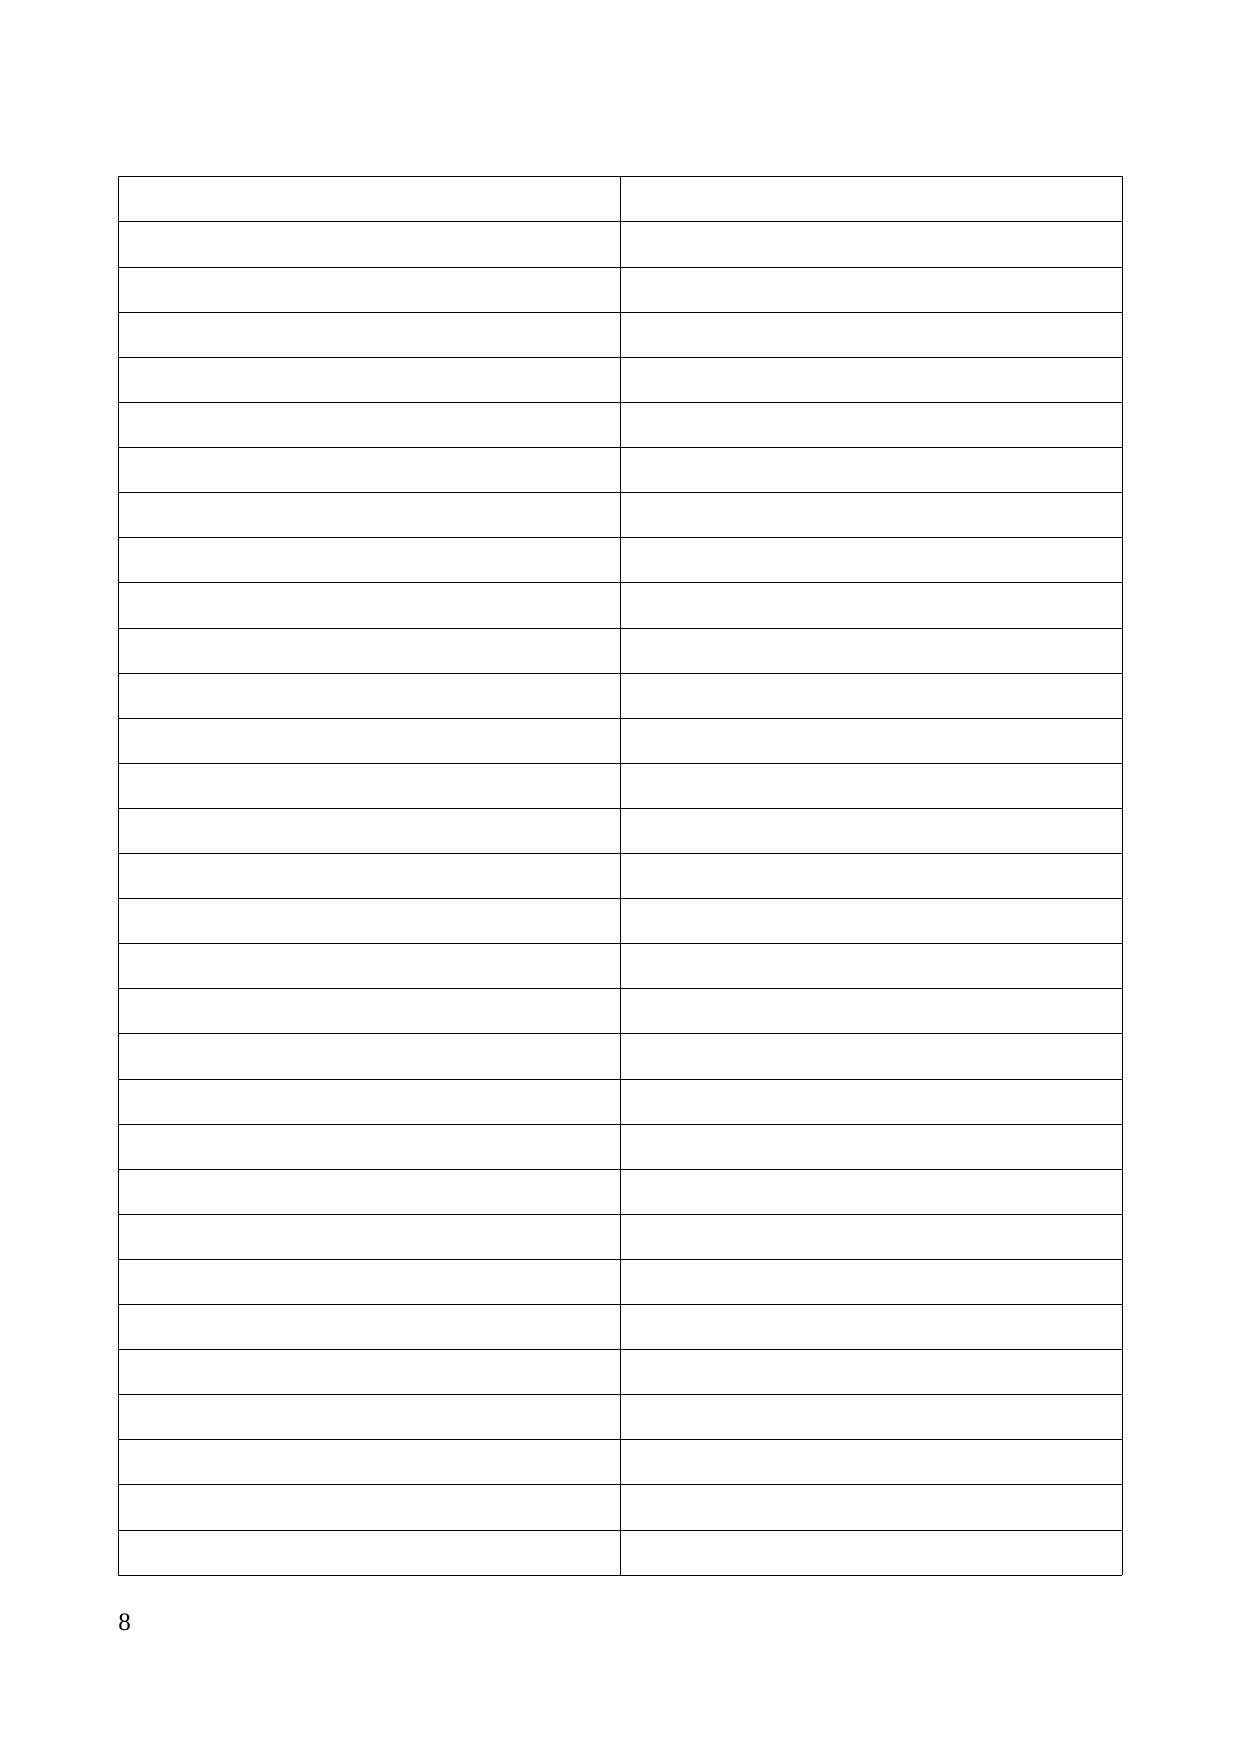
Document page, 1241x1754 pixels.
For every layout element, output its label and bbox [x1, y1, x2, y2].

table_cell [119, 1485, 620, 1529]
table_cell [119, 1034, 620, 1078]
table_cell [119, 1170, 620, 1214]
table_cell [621, 313, 1122, 357]
table_cell [621, 493, 1122, 537]
table_cell [119, 1125, 620, 1169]
table_cell [621, 1440, 1122, 1484]
table_cell [621, 222, 1122, 267]
table_cell [119, 944, 620, 988]
table_cell [119, 899, 620, 943]
table_cell [119, 1350, 620, 1394]
table_cell [119, 764, 620, 808]
table_cell [621, 809, 1122, 853]
table_cell [119, 629, 620, 672]
table_cell [119, 1215, 620, 1259]
table_cell [621, 1531, 1122, 1574]
table_cell [119, 177, 620, 221]
table_cell [621, 538, 1122, 582]
table_cell [119, 1305, 620, 1349]
table_cell [621, 1395, 1122, 1439]
table_cell [119, 448, 620, 492]
table_cell [119, 719, 620, 763]
table_cell [119, 268, 620, 312]
table_cell [621, 1305, 1122, 1349]
table_cell [621, 764, 1122, 808]
table_cell [621, 1034, 1122, 1078]
table_cell [621, 1215, 1122, 1259]
table_cell [119, 493, 620, 537]
table_cell [621, 448, 1122, 492]
table_cell [621, 719, 1122, 763]
table_cell [621, 944, 1122, 988]
table_cell [621, 1170, 1122, 1214]
table_cell [621, 854, 1122, 898]
table_cell [621, 1125, 1122, 1169]
table_cell [621, 629, 1122, 672]
table_cell [119, 1260, 620, 1304]
table_cell [119, 1080, 620, 1123]
table_cell [621, 403, 1122, 447]
table_cell [119, 1395, 620, 1439]
table_cell [621, 268, 1122, 312]
table_cell [119, 1440, 620, 1484]
table_cell [621, 1350, 1122, 1394]
table_cell [621, 674, 1122, 718]
table_cell [119, 583, 620, 627]
table_cell [119, 403, 620, 447]
table_cell [621, 177, 1122, 221]
table_cell [119, 358, 620, 402]
table_cell [119, 538, 620, 582]
table_cell [621, 358, 1122, 402]
table_cell [621, 1080, 1122, 1123]
table_cell [621, 583, 1122, 627]
table_cell [119, 1531, 620, 1574]
table_cell [621, 989, 1122, 1033]
table_cell [621, 1485, 1122, 1529]
table_cell [119, 854, 620, 898]
table_cell [119, 809, 620, 853]
table_cell [621, 899, 1122, 943]
table_cell [119, 222, 620, 267]
table_cell [621, 1260, 1122, 1304]
table_cell [119, 674, 620, 718]
table_cell [119, 313, 620, 357]
table_cell [119, 989, 620, 1033]
